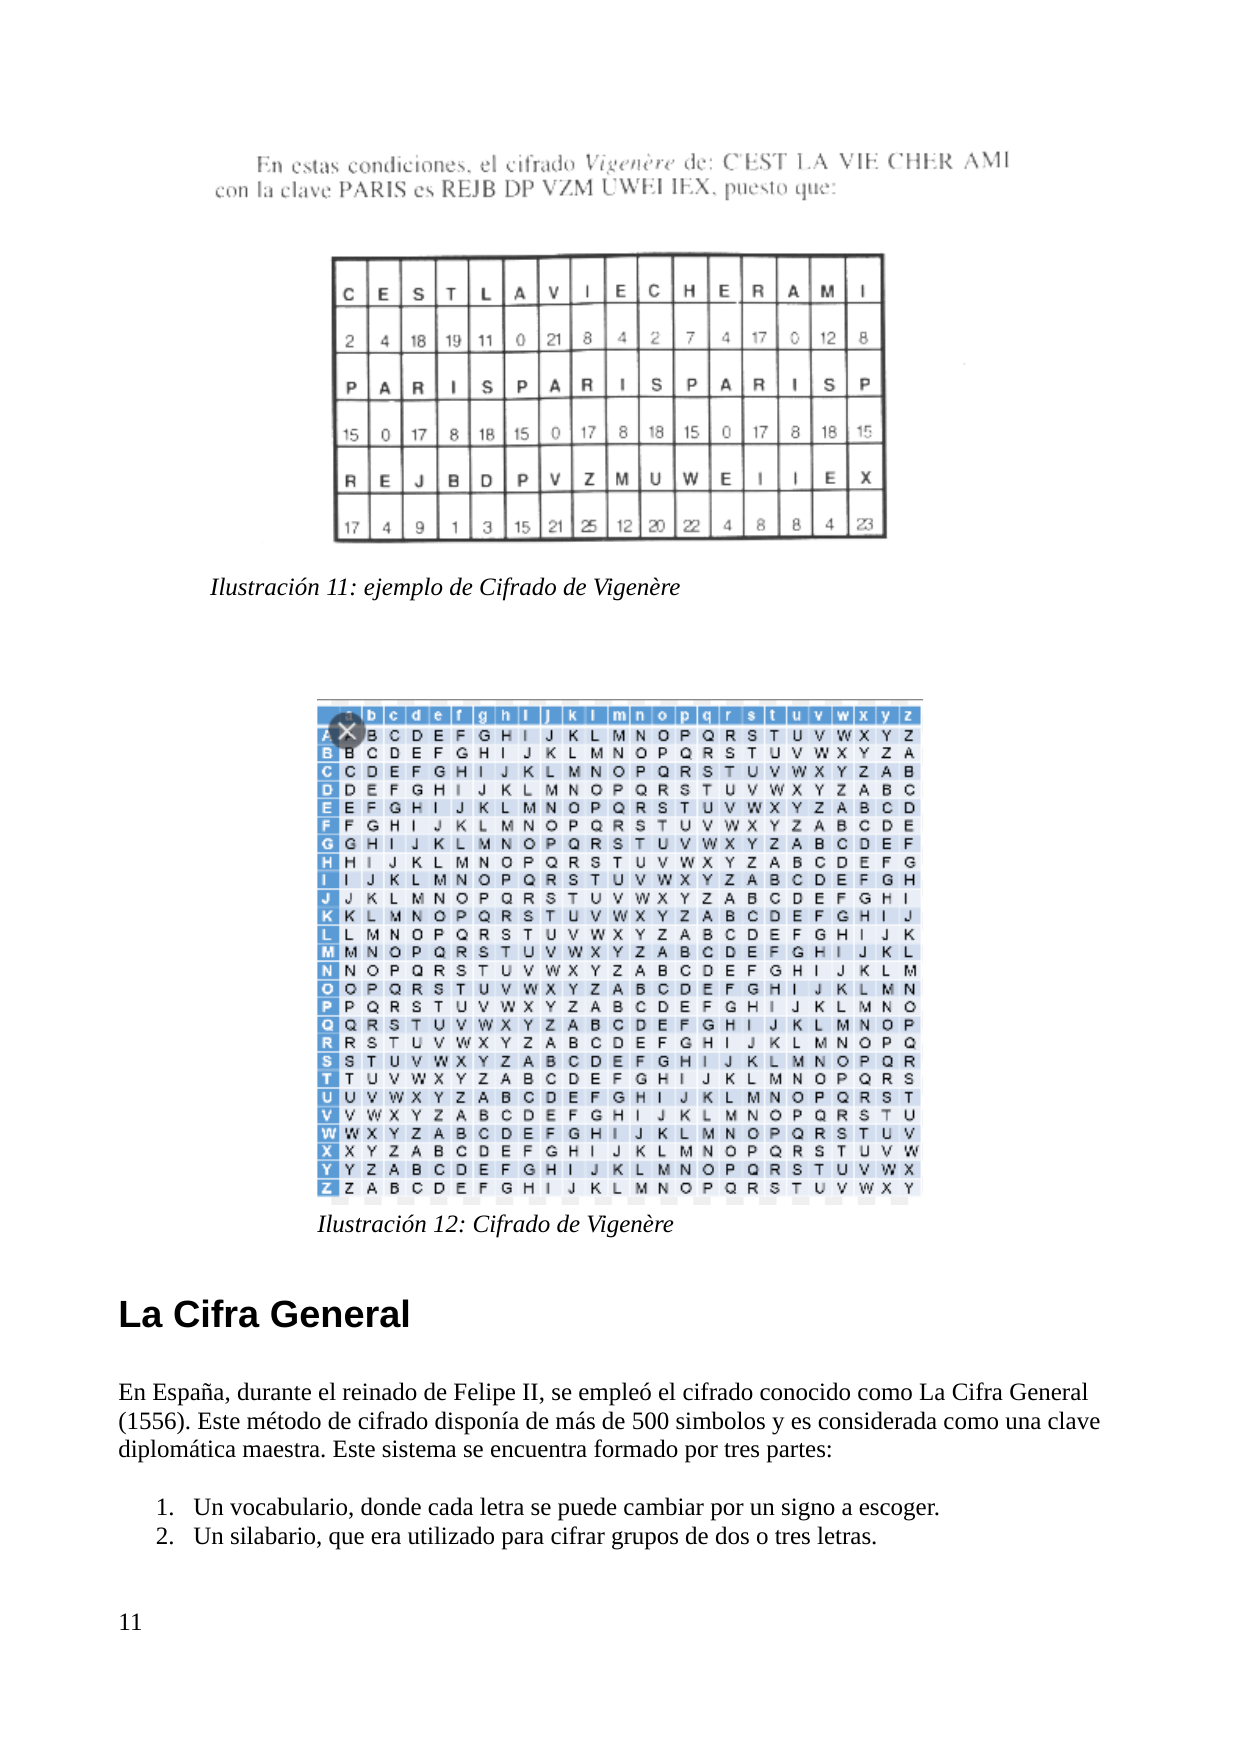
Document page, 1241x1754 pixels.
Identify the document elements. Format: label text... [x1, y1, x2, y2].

picture [317, 699, 924, 1205]
text Ilustración 12: Cifrado de Vigenère [317, 1205, 923, 1238]
subtitle La Cifra General [118, 1292, 1122, 1336]
picture [210, 130, 1031, 567]
text En España, durante el reinado de Felipe II, se empleó el cifrado conocido como La Cifra General (1556). Este método de cifrado disponía de más de 500 simbolos y es considerada como una clave diplomática maestra. Este sistema se encuentra formado por tres partes: [118, 1377, 1122, 1463]
list Un vocabulario, donde cada letra se puede cambiar por un signo a escoger. [156, 1492, 1122, 1521]
list Un silabario, que era utilizado para cifrar grupos de dos o tres letras. [156, 1521, 1122, 1549]
text Ilustración 11: ejemplo de Cifrado de Vigenère [210, 567, 1030, 601]
